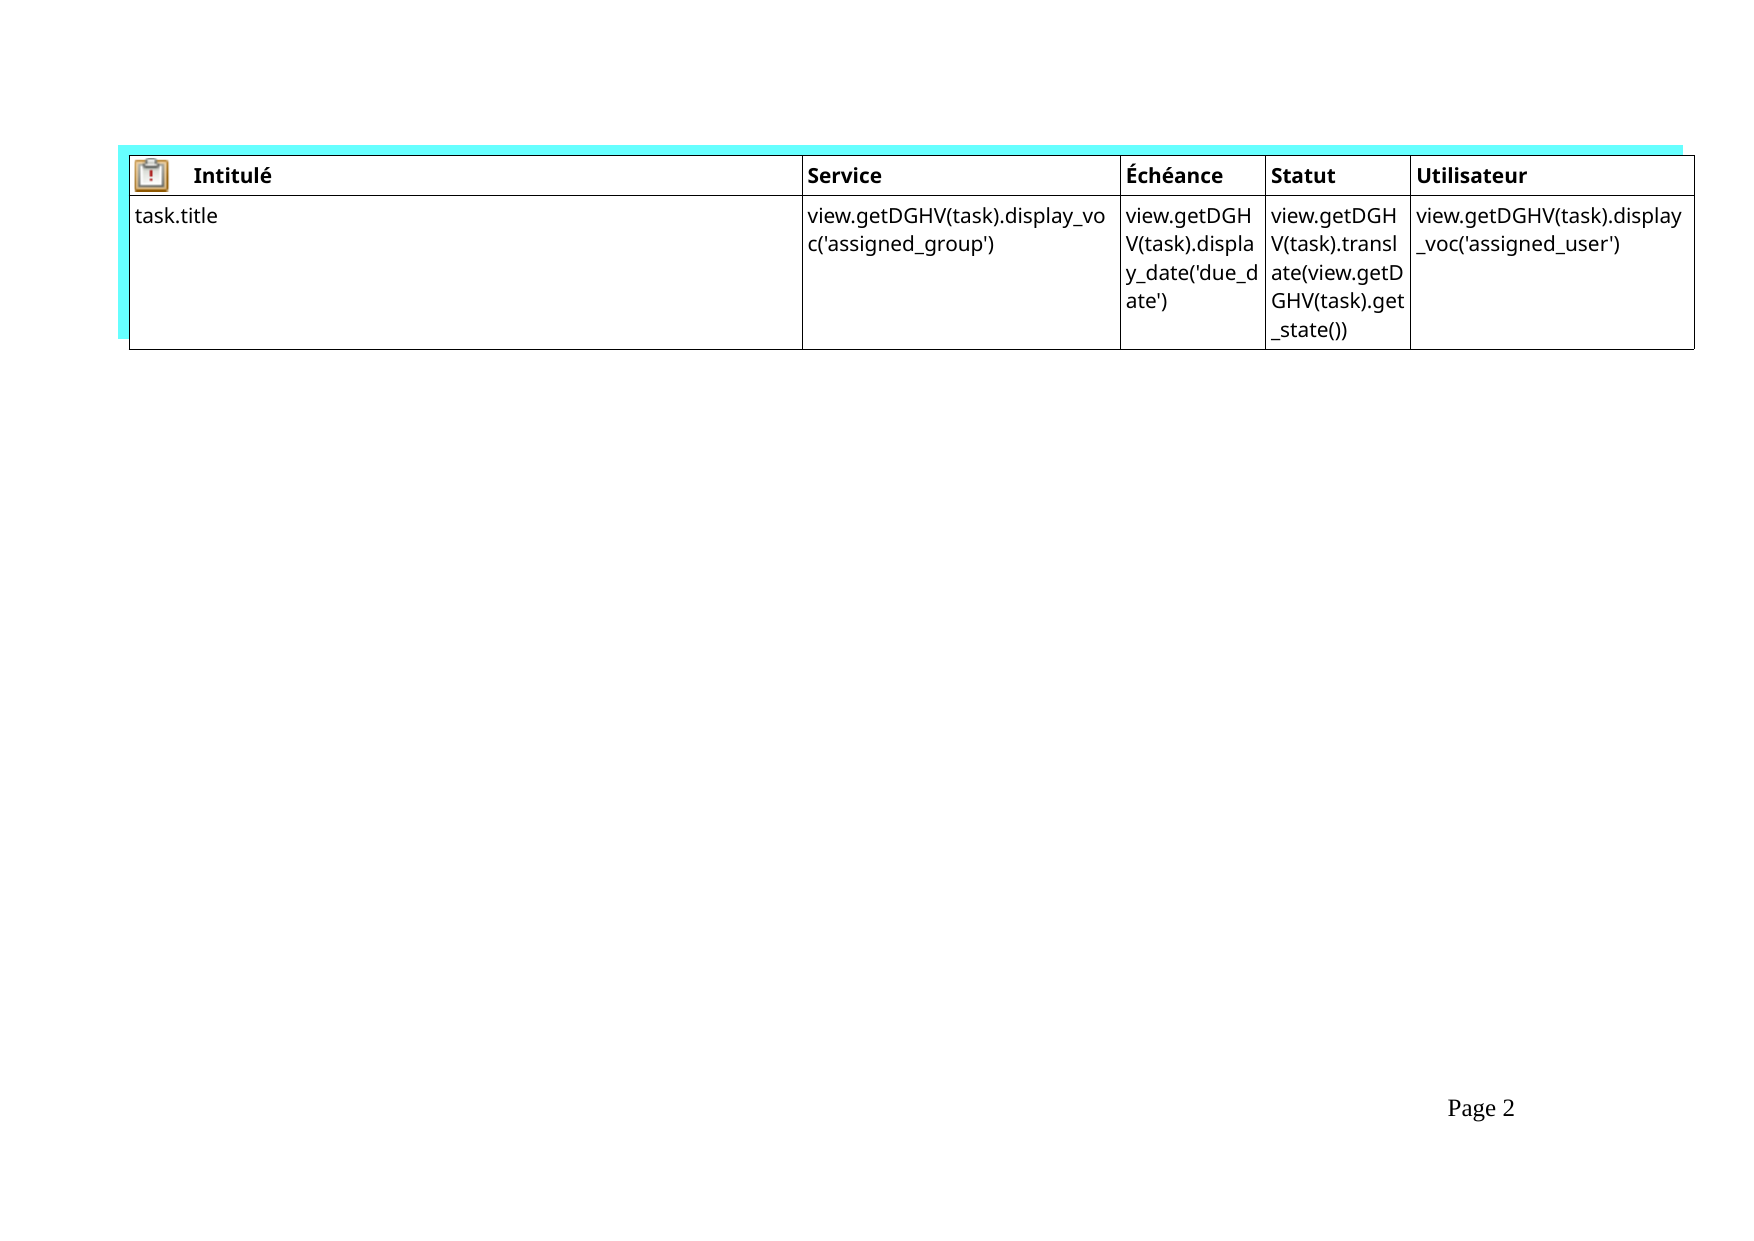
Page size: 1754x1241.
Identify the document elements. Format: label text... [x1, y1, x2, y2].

table_header Service [803, 156, 1120, 195]
table_header Utilisateur [1411, 156, 1694, 195]
picture [134, 158, 172, 192]
table_header Échéance [1121, 156, 1265, 195]
table_cell view.getDGHV(task).display_voc('assigned_group') [803, 196, 1120, 349]
table_cell view.getDGHV(task).display_voc('assigned_user') [1411, 196, 1694, 349]
table_header Intitulé [130, 156, 802, 195]
table_cell view.getDGHV(task).display_date('due_date') [1121, 196, 1265, 349]
table_cell view.getDGHV(task).translate(view.getDGHV(task).get_state()) [1266, 196, 1410, 349]
table_header Statut [1266, 156, 1410, 195]
table_cell task.title [130, 196, 802, 349]
